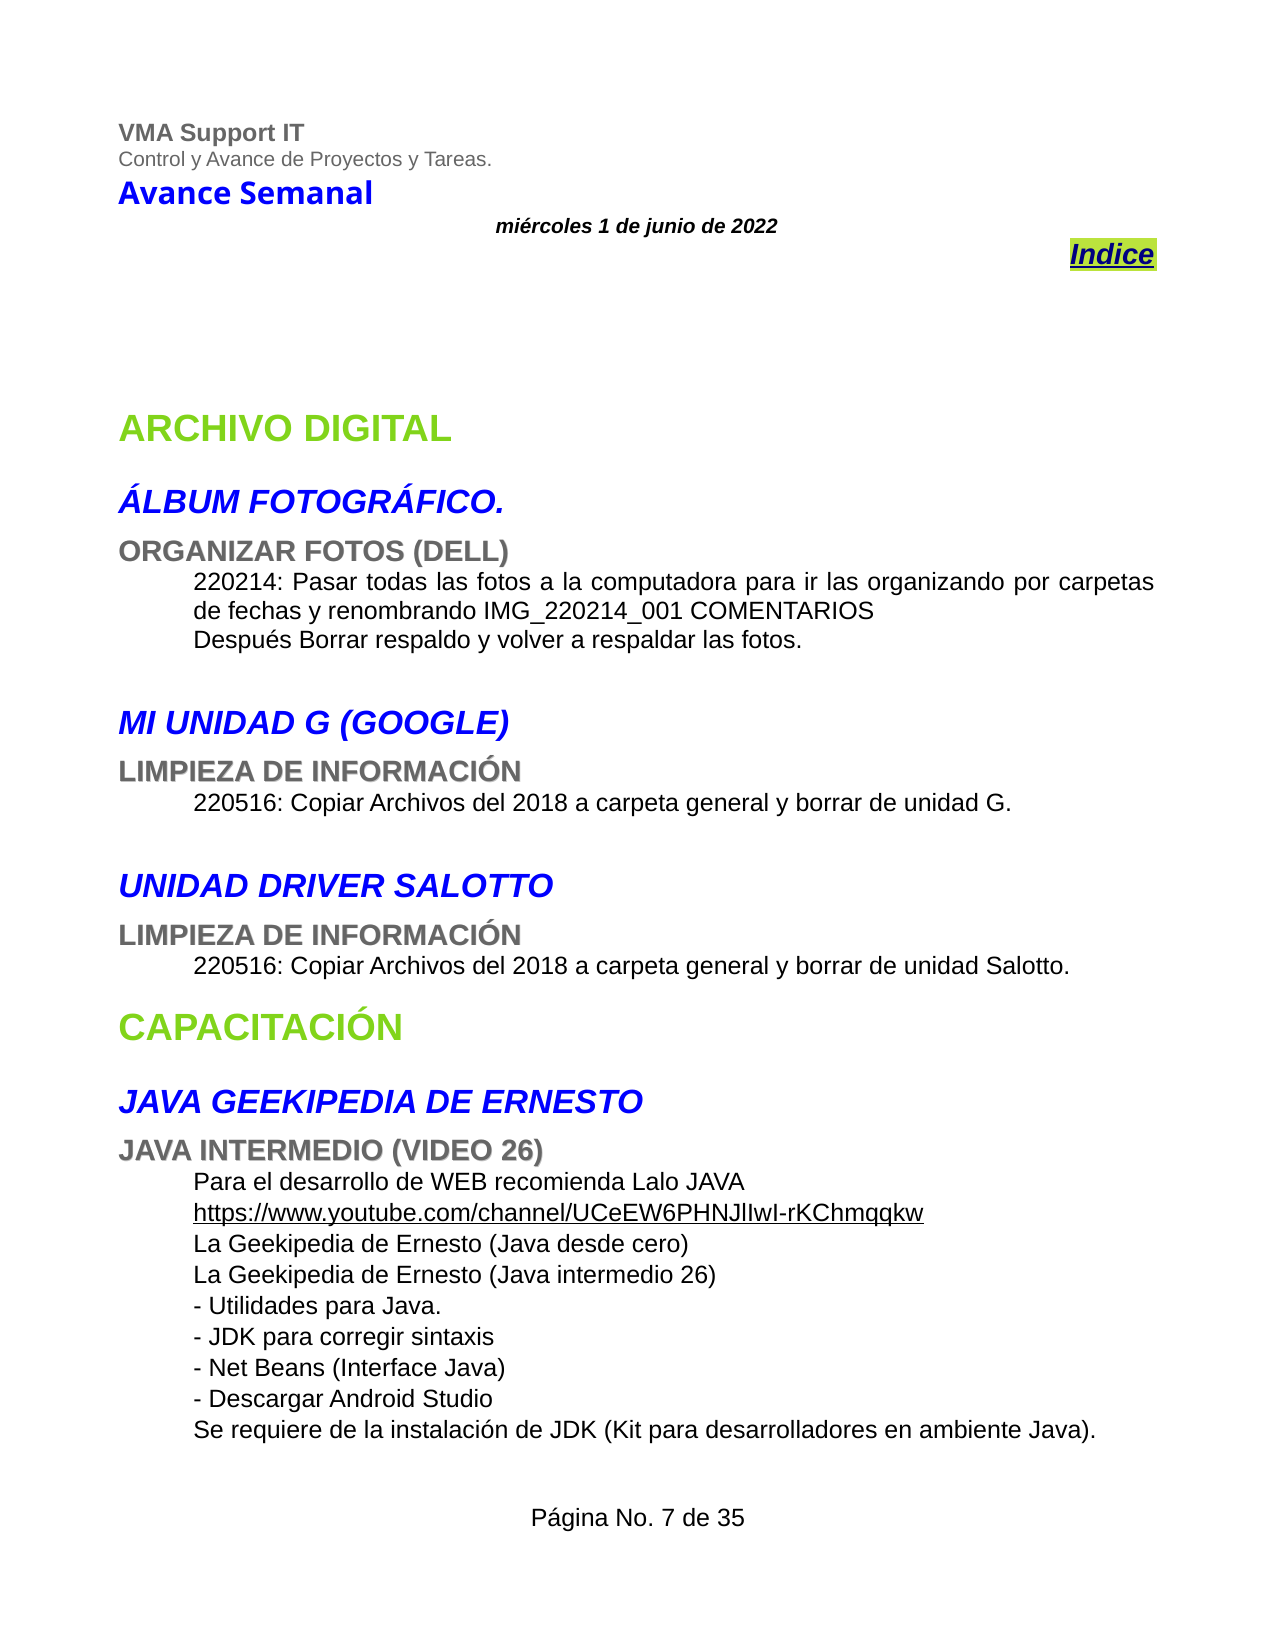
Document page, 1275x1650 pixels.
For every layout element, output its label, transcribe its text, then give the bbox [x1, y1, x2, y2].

list https://www.youtube.com/channel/UCeEW6PHNJlIwI-rKChmqqkw [193, 1198, 1157, 1227]
list La Geekipedia de Ernesto (Java desde cero) [193, 1229, 1157, 1258]
subtitle LIMPIEZA DE INFORMACIÓN [118, 754, 1157, 788]
subtitle ÁLBUM FOTOGRÁFICO. [118, 482, 1157, 521]
subtitle CAPACITACIÓN [118, 1005, 1157, 1048]
list Para el desarrollo de WEB recomienda Lalo JAVA [193, 1167, 1157, 1196]
subtitle UNIDAD DRIVER SALOTTO [118, 866, 1157, 905]
subtitle ORGANIZAR FOTOS (DELL) [118, 533, 1157, 567]
subtitle MI UNIDAD G (GOOGLE) [118, 703, 1157, 742]
text 220516: Copiar Archivos del 2018 a carpeta general y borrar de unidad Salotto. [118, 951, 1157, 980]
subtitle JAVA GEEKIPEDIA DE ERNESTO [118, 1082, 1157, 1121]
list - Utilidades para Java. [193, 1291, 1157, 1320]
subtitle ARCHIVO DIGITAL [118, 405, 1157, 449]
text Después Borrar respaldo y volver a respaldar las fotos. [193, 625, 1157, 653]
text 220214: Pasar todas las fotos a la computadora para ir las organizando por carpetas de fechas y renombrando IMG_220214_001 COMENTARIOS [193, 567, 1157, 625]
list La Geekipedia de Ernesto (Java intermedio 26) [193, 1260, 1157, 1289]
list Se requiere de la instalación de JDK (Kit para desarrolladores en ambiente Java). [193, 1415, 1157, 1444]
text 220516: Copiar Archivos del 2018 a carpeta general y borrar de unidad G. [118, 788, 1157, 817]
list - Descargar Android Studio [193, 1384, 1157, 1413]
subtitle LIMPIEZA DE INFORMACIÓN [118, 917, 1157, 951]
subtitle JAVA INTERMEDIO (VIDEO 26) [118, 1133, 1157, 1167]
list - JDK para corregir sintaxis [193, 1322, 1157, 1351]
list - Net Beans (Interface Java) [193, 1353, 1157, 1382]
